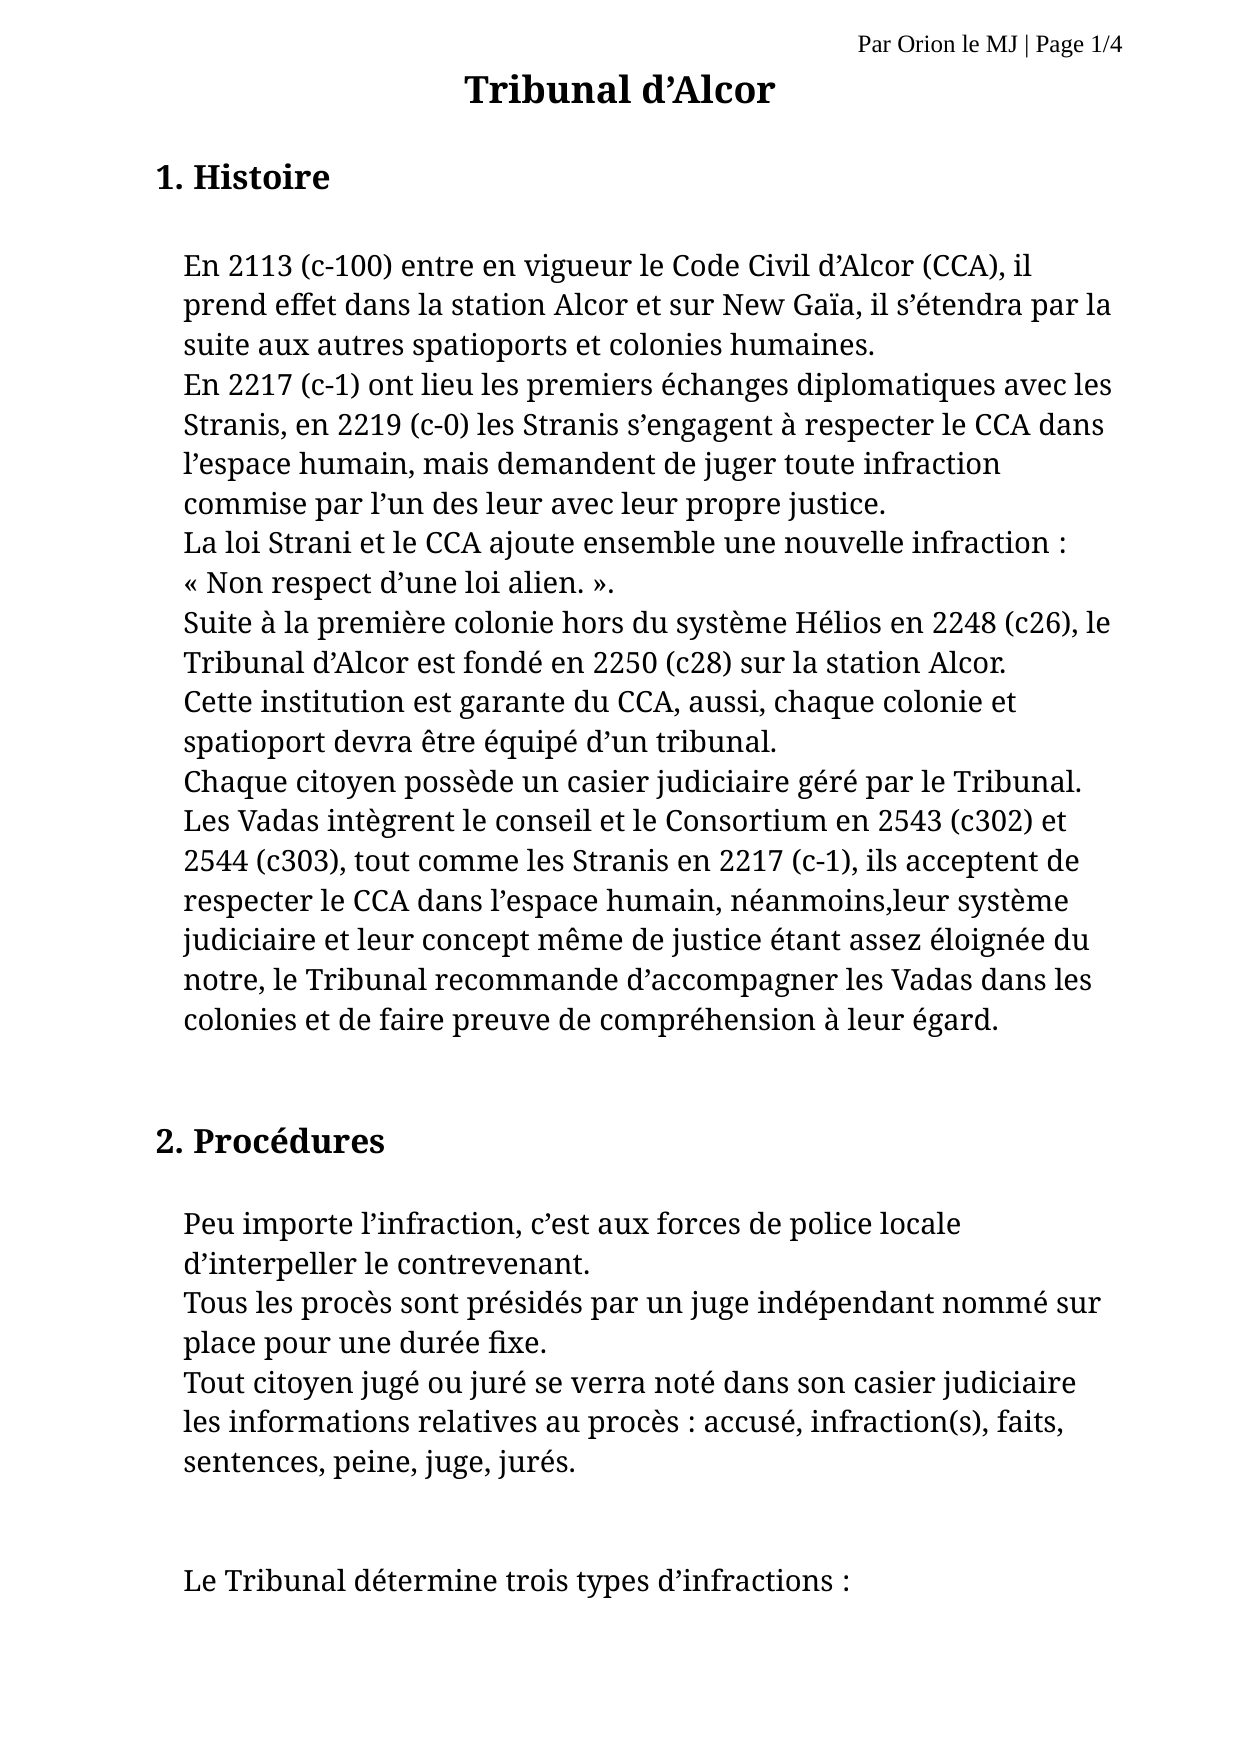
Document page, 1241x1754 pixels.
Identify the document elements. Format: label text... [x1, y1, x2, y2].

text Peu importe l’infraction, c’est aux forces de police locale d’interpeller le contrevenant. [183, 1203, 1122, 1283]
list Histoire [156, 154, 1122, 199]
text Tout citoyen jugé ou juré se verra noté dans son casier judiciaire les informations relatives au procès : accusé, infraction(s), faits, sentences, peine, juge, jurés. [183, 1362, 1122, 1481]
text Cette institution est garante du CCA, aussi, chaque colonie et spatioport devra être équipé d’un tribunal. [183, 682, 1122, 761]
text Tribunal d’Alcor [118, 63, 1122, 114]
text Les Vadas intègrent le conseil et le Consortium en 2543 (c302) et 2544 (c303), tout comme les Stranis en 2217 (c-1), ils acceptent de respecter le CCA dans l’espace humain, néanmoins,leur système judiciaire et leur concept même de justice étant assez éloignée du notre, le Tribunal recommande d’accompagner les Vadas dans les colonies et de faire preuve de compréhension à leur égard. [183, 801, 1122, 1039]
text Chaque citoyen possède un casier judiciaire géré par le Tribunal. [183, 761, 1122, 801]
text En 2217 (c-1) ont lieu les premiers échanges diplomatiques avec les Stranis, en 2219 (c-0) les Stranis s’engagent à respecter le CCA dans l’espace humain, mais demandent de juger toute infraction commise par l’un des leur avec leur propre justice. [183, 364, 1122, 523]
text Tous les procès sont présidés par un juge indépendant nommé sur place pour une durée fixe. [183, 1283, 1122, 1362]
text Suite à la première colonie hors du système Hélios en 2248 (c26), le Tribunal d’Alcor est fondé en 2250 (c28) sur la station Alcor. [183, 602, 1122, 682]
list Procédures [156, 1118, 1122, 1163]
text La loi Strani et le CCA ajoute ensemble une nouvelle infraction : « Non respect d’une loi alien. ». [183, 523, 1122, 602]
text En 2113 (c-100) entre en vigueur le Code Civil d’Alcor (CCA), il prend effet dans la station Alcor et sur New Gaïa, il s’étendra par la suite aux autres spatioports et colonies humaines. [183, 245, 1122, 364]
text Le Tribunal détermine trois types d’infractions : [183, 1560, 1122, 1600]
